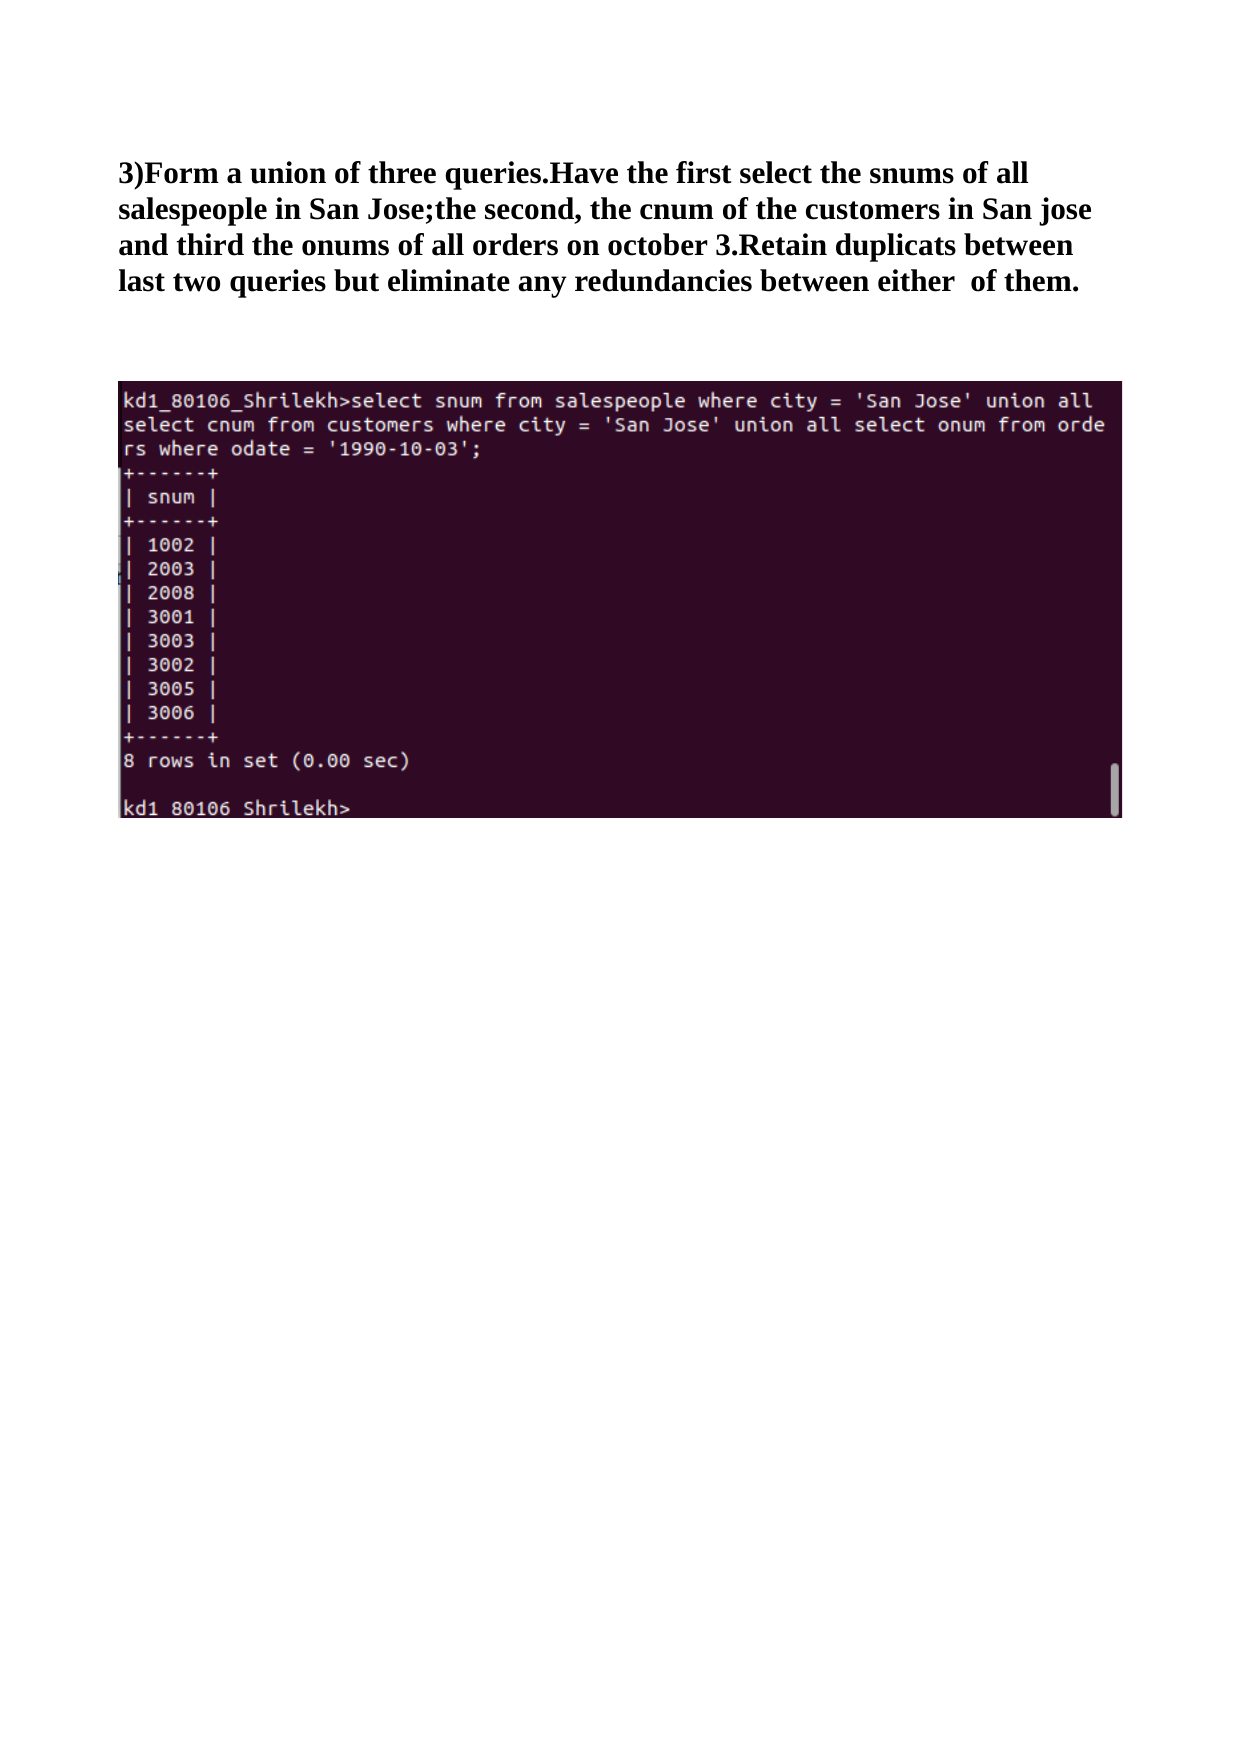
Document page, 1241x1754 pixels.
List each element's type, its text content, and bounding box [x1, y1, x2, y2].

text 3)Form a union of three queries.Have the first select the snums of all salespeople in San Jose;the second, the cnum of the customers in San jose and third the onums of all orders on october 3.Retain duplicats between last two queries but eliminate any redundancies between either of them. [118, 154, 1122, 298]
picture [118, 381, 1123, 818]
